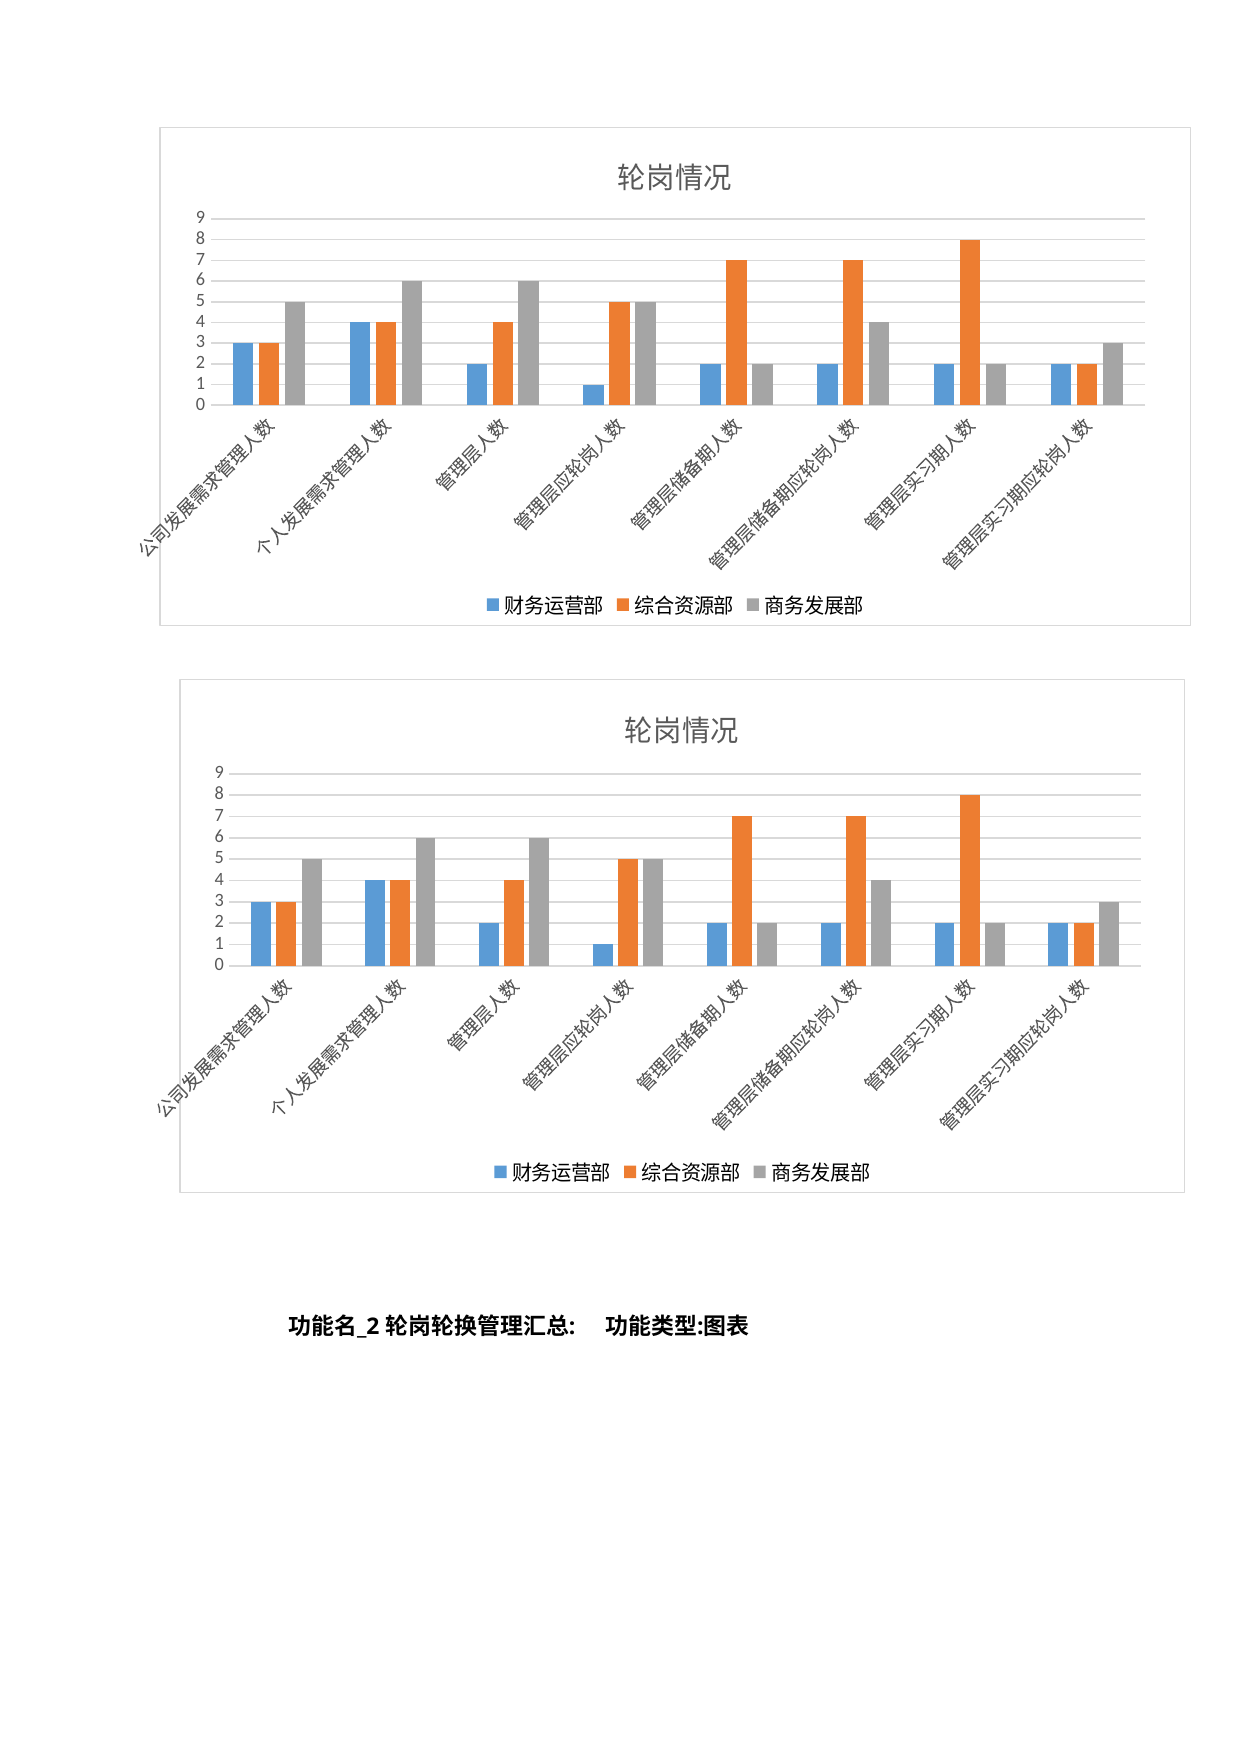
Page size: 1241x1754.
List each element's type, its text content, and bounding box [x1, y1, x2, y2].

text 功能名_2 轮岗轮换管理汇总: 功能类型:图表 [118, 1299, 1122, 1344]
